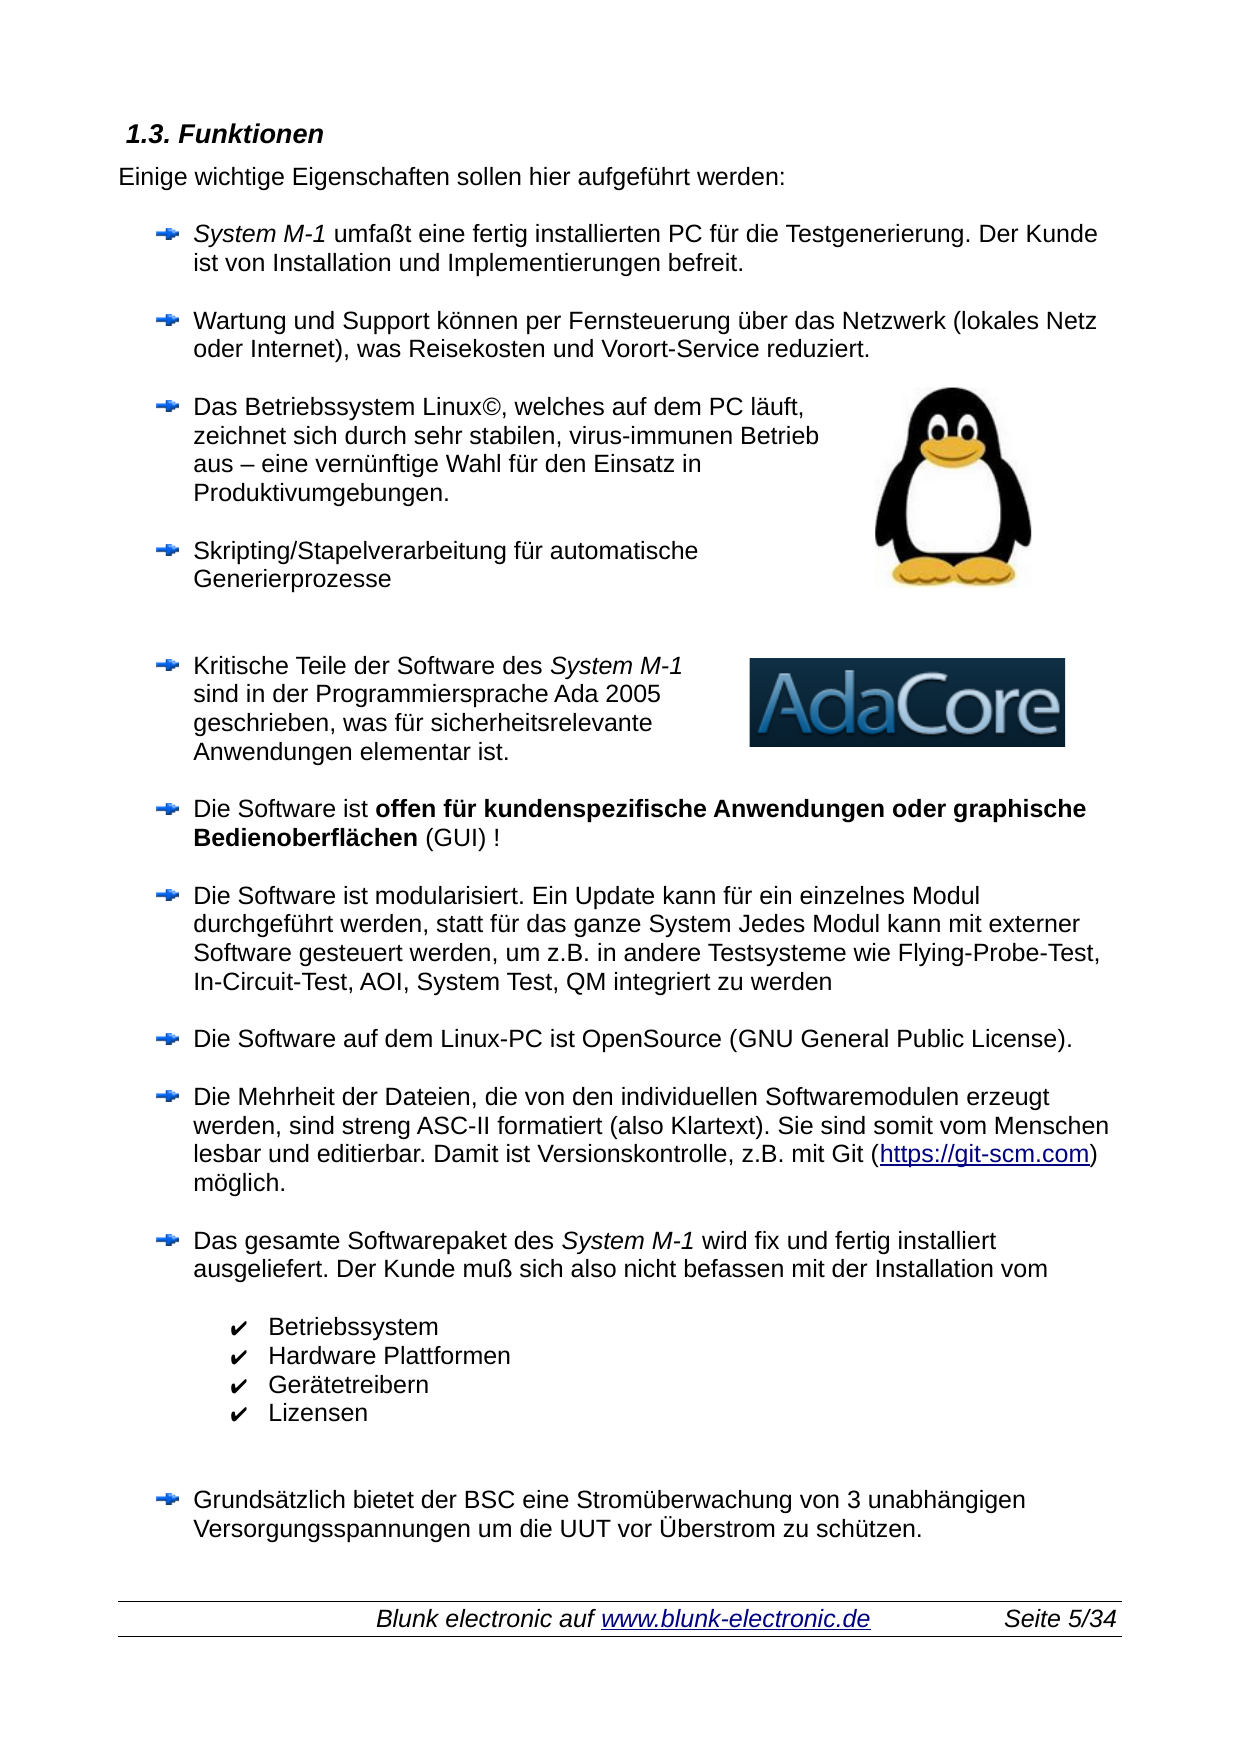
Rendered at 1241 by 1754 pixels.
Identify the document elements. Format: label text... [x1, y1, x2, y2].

picture [156, 400, 179, 412]
list Gerätetreibern [231, 1369, 1122, 1398]
picture [156, 889, 179, 901]
picture [156, 228, 179, 240]
list Die Mehrheit der Dateien, die von den individuellen Softwaremodulen erzeugt werden, sind streng ASC-II formatiert (also Klartext). Sie sind somit vom Menschen lesbar und editierbar. Damit ist Versionskontrolle, z.B. mit Git (https://git-scm.com) möglich. [156, 1082, 1122, 1197]
list Die Software ist offen für kundenspezifische Anwendungen oder graphische Bedienoberflächen (GUI) ! [156, 794, 1122, 852]
picture [156, 803, 179, 815]
subtitle Funktionen [118, 118, 1122, 149]
list System M-1 umfaßt eine fertig installierten PC für die Testgenerierung. Der Kunde ist von Installation und Implementierungen befreit. [156, 219, 1122, 277]
picture [156, 1234, 179, 1246]
list Skripting/Stapelverarbeitung für automatische Generierprozesse [156, 536, 866, 593]
list Betriebssystem [231, 1312, 1122, 1341]
list Die Software auf dem Linux-PC ist OpenSource (GNU General Public License). [156, 1024, 1122, 1053]
text Einige wichtige Eigenschaften sollen hier aufgeführt werden: [118, 162, 1122, 191]
list Kritische Teile der Software des System M-1 sind in der Programmiersprache Ada 2005 geschrieben, was für sicherheitsrelevante Anwendungen elementar ist. [156, 651, 1122, 766]
picture [156, 659, 179, 671]
list Grundsätzlich bietet der BSC eine Stromüberwachung von 3 unabhängigen Versorgungsspannungen um die UUT vor Überstrom zu schützen. [156, 1485, 1122, 1542]
picture [156, 1493, 179, 1505]
list Das gesamte Softwarepaket des System M-1 wird fix und fertig installiert ausgeliefert. Der Kunde muß sich also nicht befassen mit der Installation vom [156, 1226, 1122, 1283]
picture [156, 1033, 179, 1045]
list Lizensen [231, 1398, 1122, 1427]
picture [156, 544, 179, 556]
list [1042, 392, 1122, 507]
list Wartung und Support können per Fernsteuerung über das Netzwerk (lokales Netz oder Internet), was Reisekosten und Vorort-Service reduziert. [156, 306, 1122, 363]
list Hardware Plattformen [231, 1341, 1122, 1369]
list Die Software ist modularisiert. Ein Update kann für ein einzelnes Modul durchgeführt werden, statt für das ganze System Jedes Modul kann mit externer Software gesteuert werden, um z.B. in andere Testsysteme wie Flying-Probe-Test, In-Circuit-Test, AOI, System Test, QM integriert zu werden [156, 881, 1122, 996]
list [1042, 536, 1122, 593]
picture [866, 377, 1042, 599]
picture [749, 658, 1066, 747]
picture [156, 314, 179, 326]
list Das Betriebssystem Linux©, welches auf dem PC läuft, zeichnet sich durch sehr stabilen, virus-immunen Betrieb aus – eine vernünftige Wahl für den Einsatz in Produktivumgebungen. [156, 392, 866, 507]
picture [156, 1090, 179, 1102]
